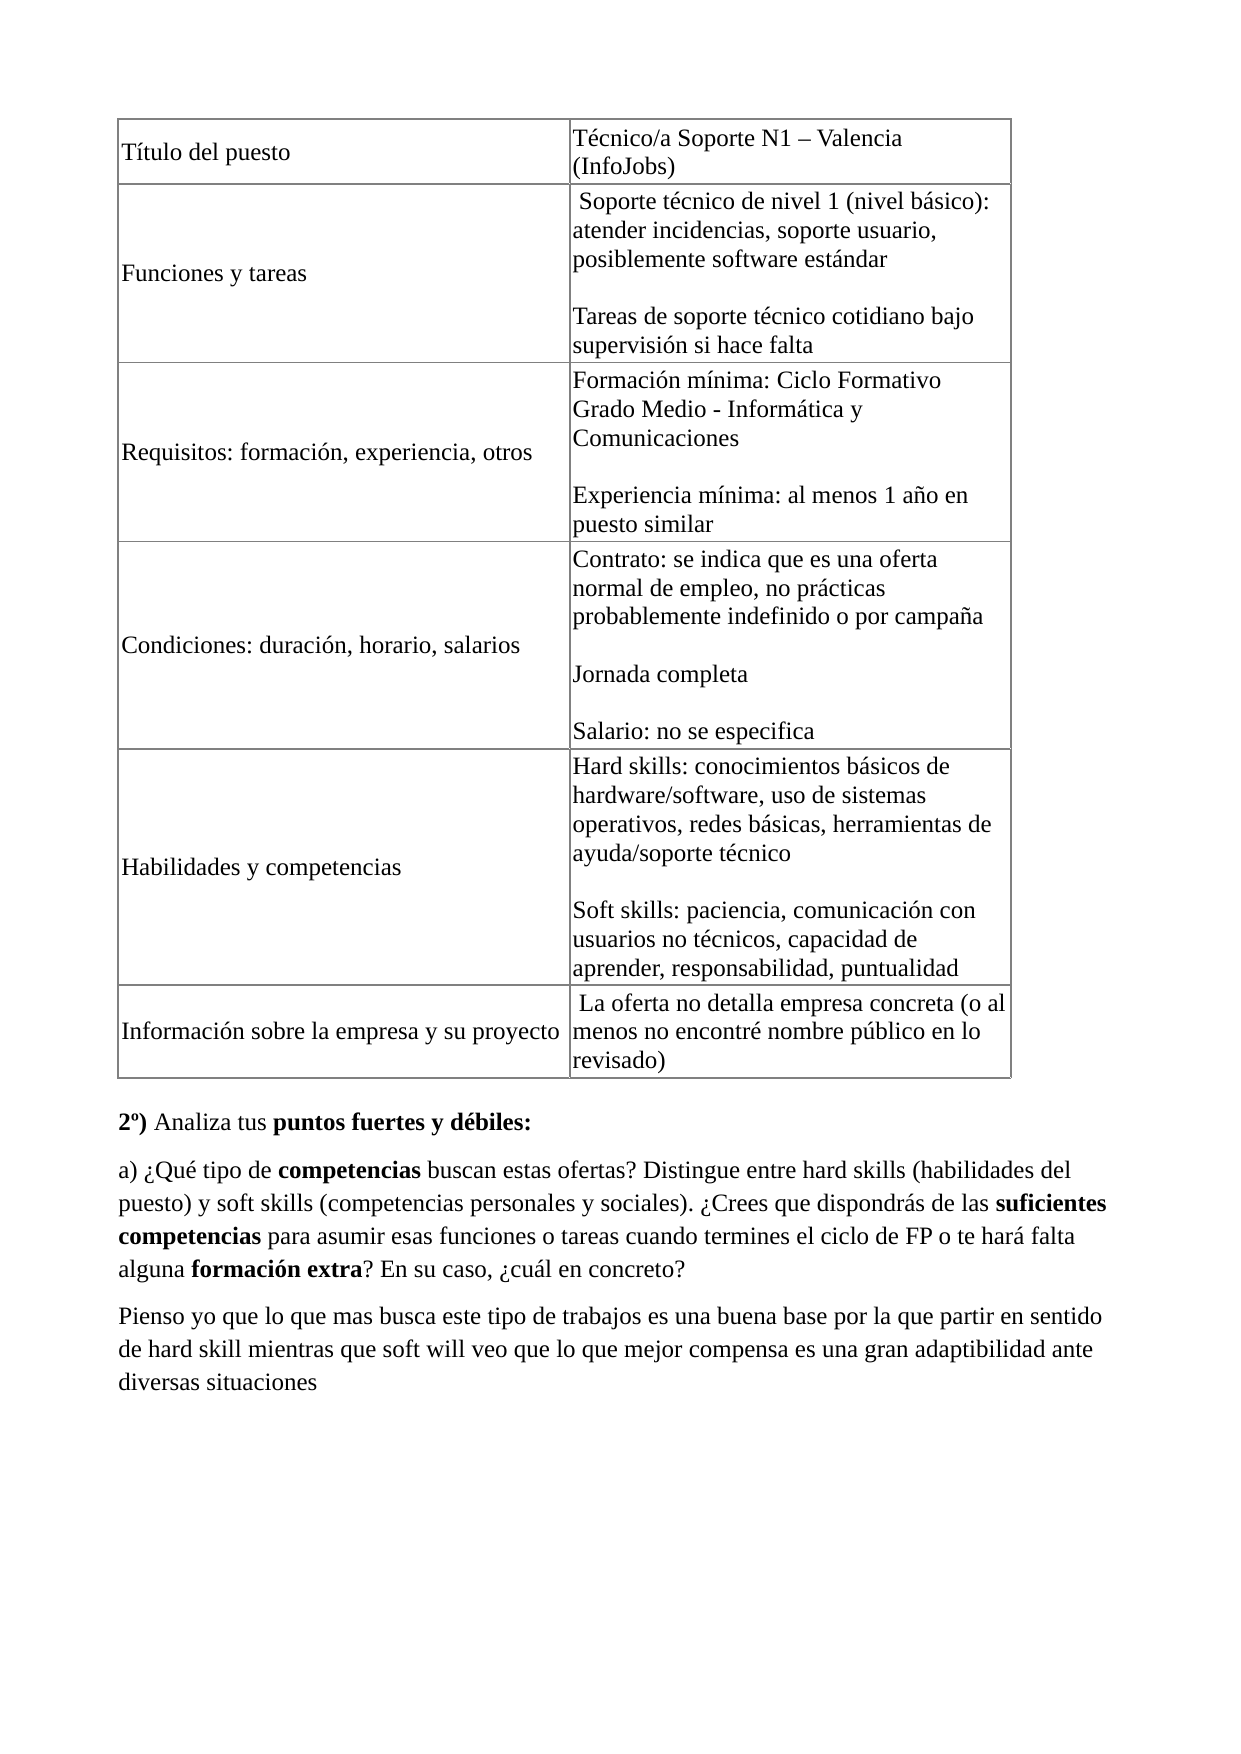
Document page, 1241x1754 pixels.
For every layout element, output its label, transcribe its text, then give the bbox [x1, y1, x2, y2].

table_cell Requisitos: formación, experiencia, otros [119, 363, 569, 541]
text a) ¿Qué tipo de competencias buscan estas ofertas? Distingue entre hard skills (habilidades del puesto) y soft skills (competencias personales y sociales). ¿Crees que dispondrás de las suficientes competencias para asumir esas funciones o tareas cuando termines el ciclo de FP o te hará falta alguna formación extra? En su caso, ¿cuál en concreto? [118, 1155, 1122, 1282]
table_cell Condiciones: duración, horario, salarios [119, 542, 569, 748]
table_cell Hard skills: conocimientos básicos de hardware/software, uso de sistemas operativos, redes básicas, herramientas de ayuda/soporte técnico Soft skills: paciencia, comunicación con usuarios no técnicos, capacidad de aprender, responsabilidad, puntualidad [571, 750, 1010, 984]
text 2º) Analiza tus puntos fuertes y débiles: [118, 1107, 1122, 1136]
table_cell Funciones y tareas [119, 185, 569, 362]
table_cell Formación mínima: Ciclo Formativo Grado Medio - Informática y Comunicaciones Experiencia mínima: al menos 1 año en puesto similar [571, 363, 1010, 541]
table_cell La oferta no detalla empresa concreta (o al menos no encontré nombre público en lo revisado) [571, 986, 1010, 1077]
table_cell Habilidades y competencias [119, 750, 569, 984]
table_cell Información sobre la empresa y su proyecto [119, 986, 569, 1077]
table_cell Contrato: se indica que es una oferta normal de empleo, no prácticas probablemente indefinido o por campaña Jornada completa Salario: no se especifica [571, 542, 1010, 748]
table_header Título del puesto [119, 120, 569, 183]
table_cell Soporte técnico de nivel 1 (nivel básico): atender incidencias, soporte usuario, posiblemente software estándar Tareas de soporte técnico cotidiano bajo supervisión si hace falta [571, 185, 1010, 362]
text Pienso yo que lo que mas busca este tipo de trabajos es una buena base por la que partir en sentido de hard skill mientras que soft will veo que lo que mejor compensa es una gran adaptibilidad ante diversas situaciones [118, 1301, 1122, 1396]
table_header Técnico/a Soporte N1 – Valencia (InfoJobs) [571, 120, 1010, 183]
